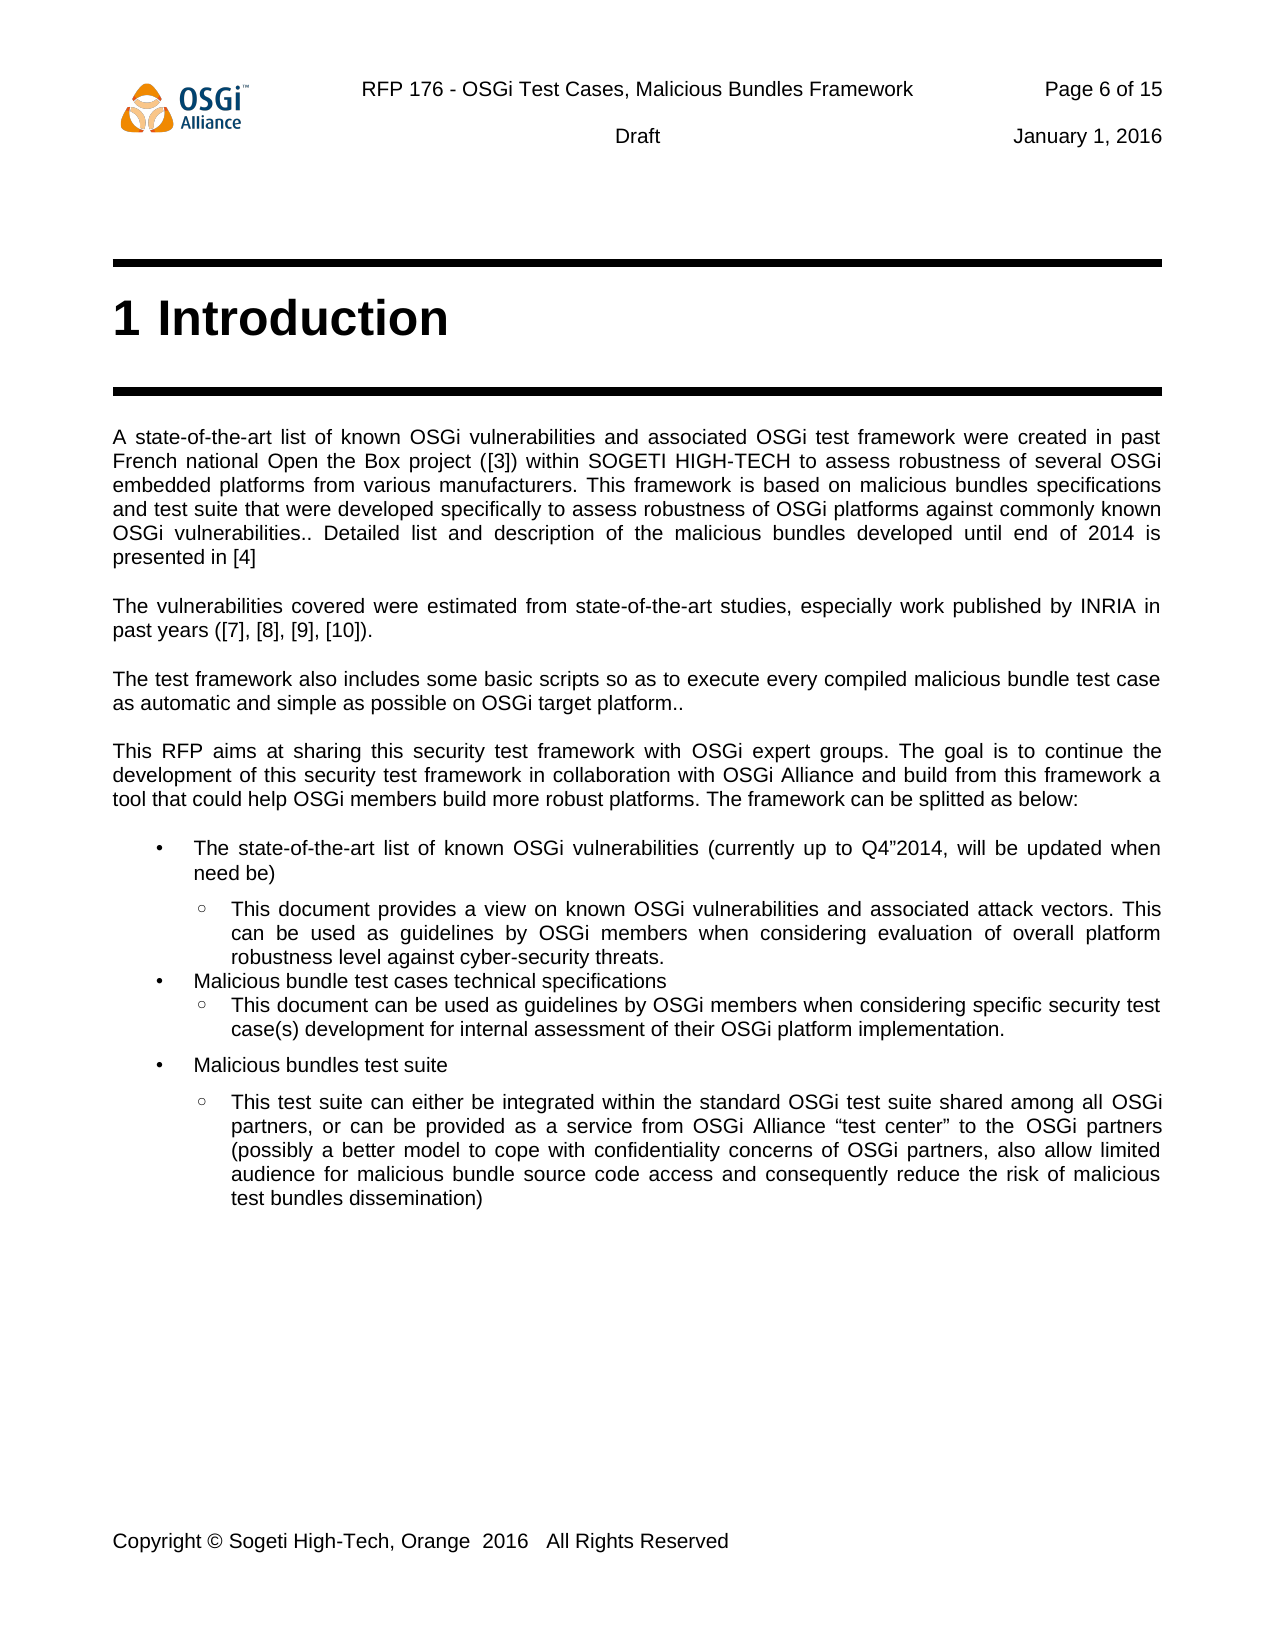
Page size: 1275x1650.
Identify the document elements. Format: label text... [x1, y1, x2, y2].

list This document can be used as guidelines by OSGi members when considering specific security test case(s) development for internal assessment of their OSGi platform implementation. [193, 993, 1162, 1041]
list The state-of-the-art list of known OSGi vulnerabilities (currently up to Q4”2014, will be updated when need be) [156, 836, 1162, 884]
list Malicious bundles test suite [156, 1053, 1162, 1077]
text A state-of-the-art list of known OSGi vulnerabilities and associated OSGi test framework were created in past French national Open the Box project ([3].) within SOGETI HIGH-TECH to assess robustness of several OSGi embedded platforms from various manufacturers. This framework is based on malicious bundles specifications and test suite that were developed specifically to assess robustness of OSGi platforms against commonly known OSGi vulnerabilities.. Detailed list and description of the malicious bundles developed until end of 2014 is presented in [4]. [112, 425, 1162, 568]
subtitle Introduction [112, 260, 1162, 396]
list This document provides a view on known OSGi vulnerabilities and associated attack vectors. This can be used as guidelines by OSGi members when considering evaluation of overall platform robustness level against cyber-security threats. [193, 897, 1162, 969]
text The vulnerabilities covered were estimated from state-of-the-art studies, especially work published by INRIA in past years ([7]., [8]., [9]., [10].). [112, 593, 1162, 641]
text This RFP aims at sharing this security test framework with OSGi expert groups. The goal is to continue the development of this security test framework in collaboration with OSGi Alliance and build from this framework a tool that could help OSGi members build more robust platforms. The framework can be splitted as below: [112, 739, 1162, 811]
list This test suite can either be integrated within the standard OSGi test suite shared among all OSGi partners, or can be provided as a service from OSGi Alliance “test center” to the OSGi partners (possibly a better model to cope with confidentiality concerns of OSGi partners, also allow limited audience for malicious bundle source code access and consequently reduce the risk of malicious test bundles dissemination) [193, 1090, 1162, 1210]
text The test framework also includes some basic scripts so as to execute every compiled malicious bundle test case as automatic and simple as possible on OSGi target platform.. [112, 666, 1162, 714]
picture [113, 76, 257, 140]
list Malicious bundle test cases technical specifications [156, 969, 1162, 993]
